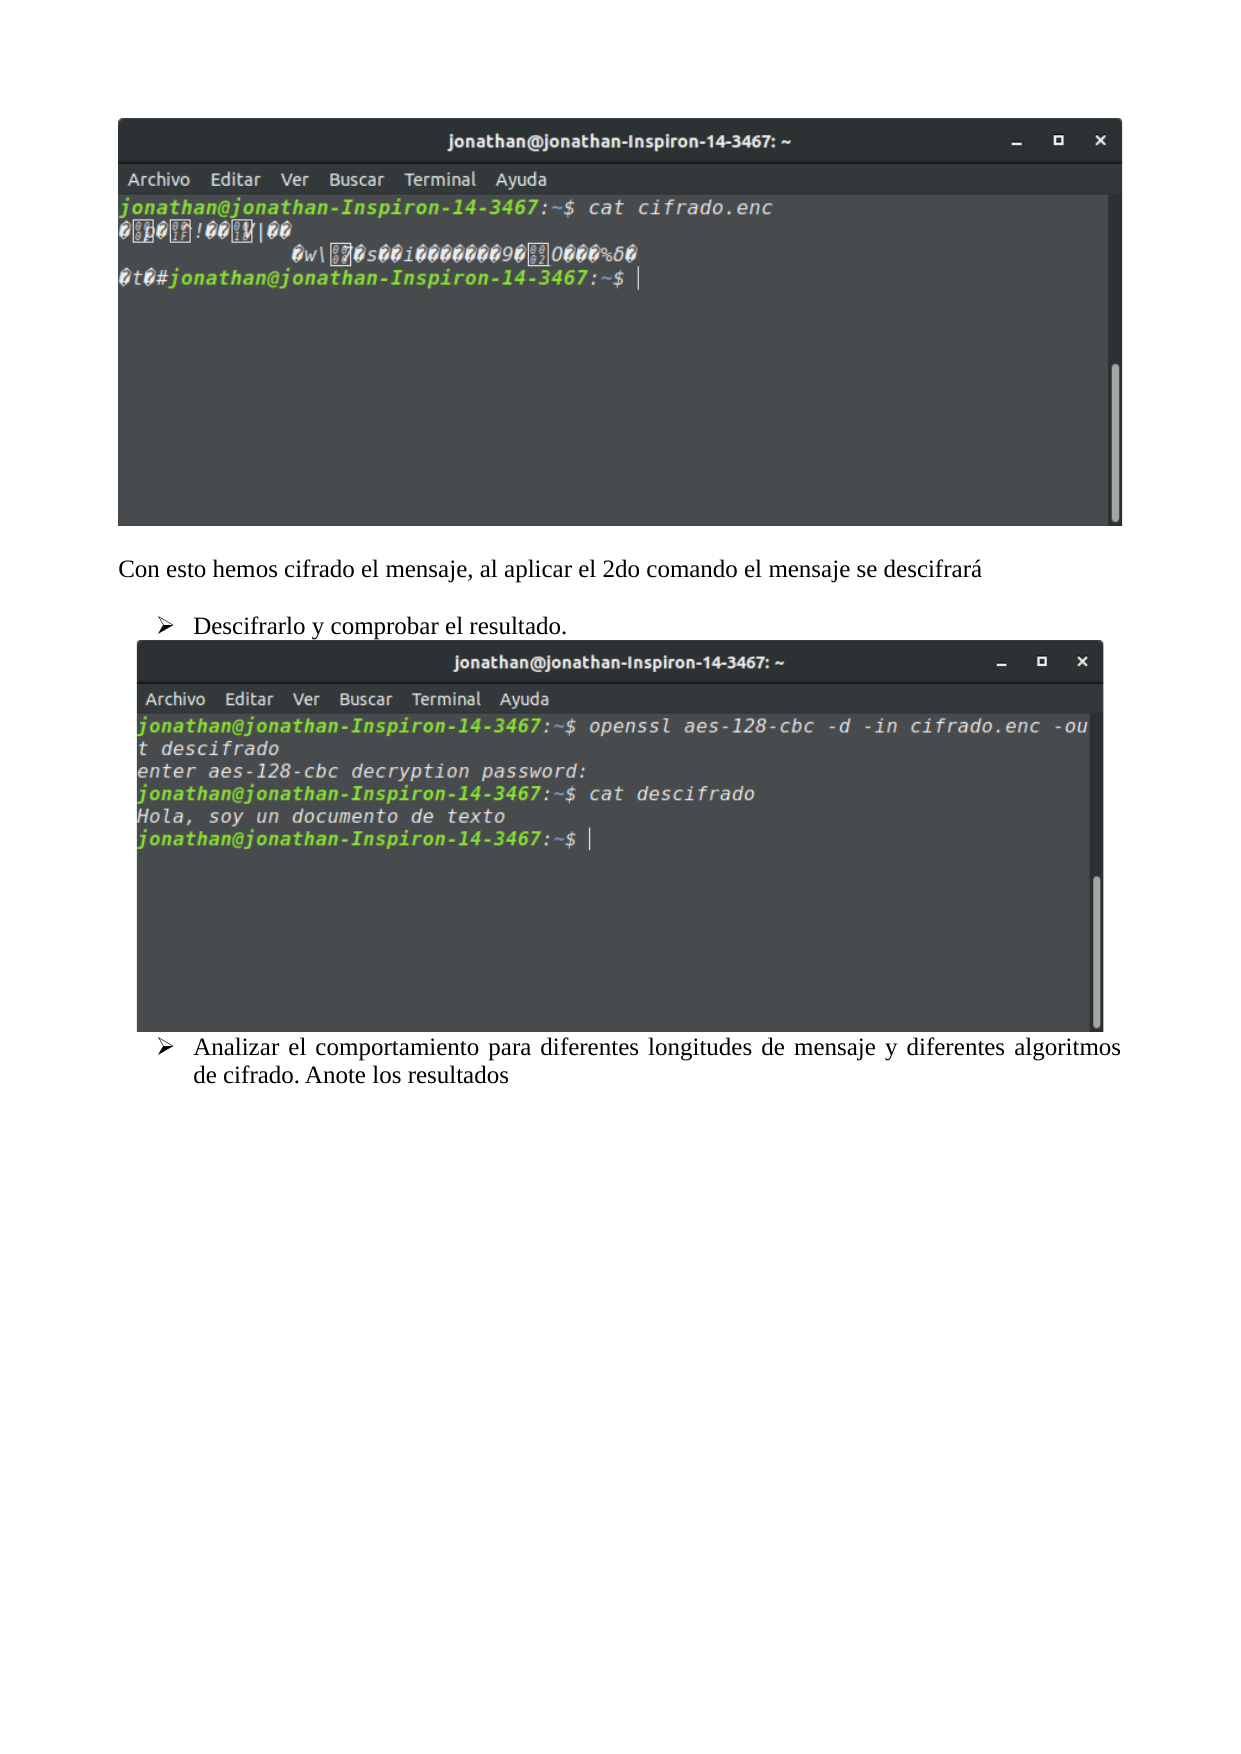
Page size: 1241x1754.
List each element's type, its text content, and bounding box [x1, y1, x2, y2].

picture [118, 118, 1123, 526]
list Analizar el comportamiento para diferentes longitudes de mensaje y diferentes algoritmos de cifrado. Anote los resultados [156, 896, 1122, 1089]
picture [136, 640, 1104, 1032]
list Descifrarlo y comprobar el resultado. [156, 611, 1122, 640]
text Con esto hemos cifrado el mensaje, al aplicar el 2do comando el mensaje se descifrará [118, 554, 1122, 583]
